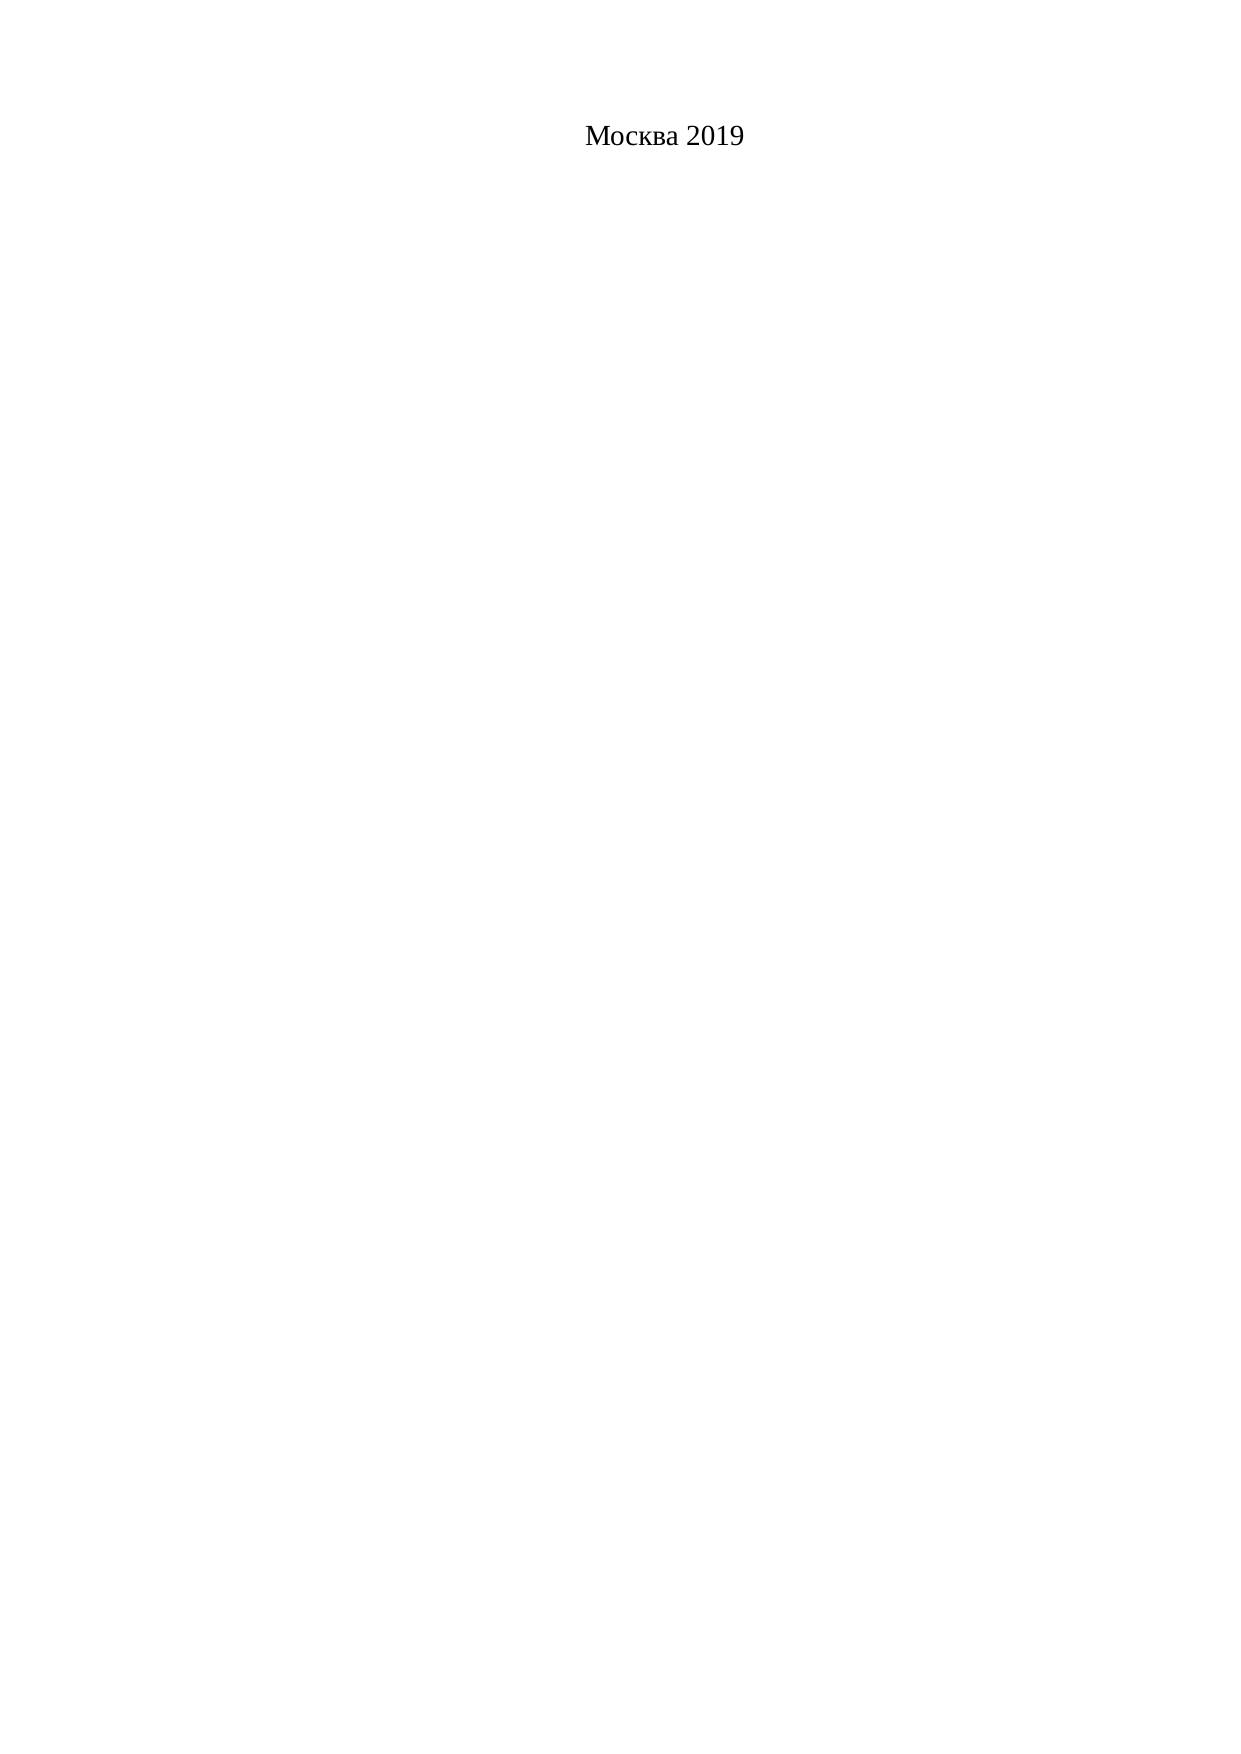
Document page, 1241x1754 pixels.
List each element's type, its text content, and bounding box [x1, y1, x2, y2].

text Москва 2019 [177, 118, 1152, 152]
